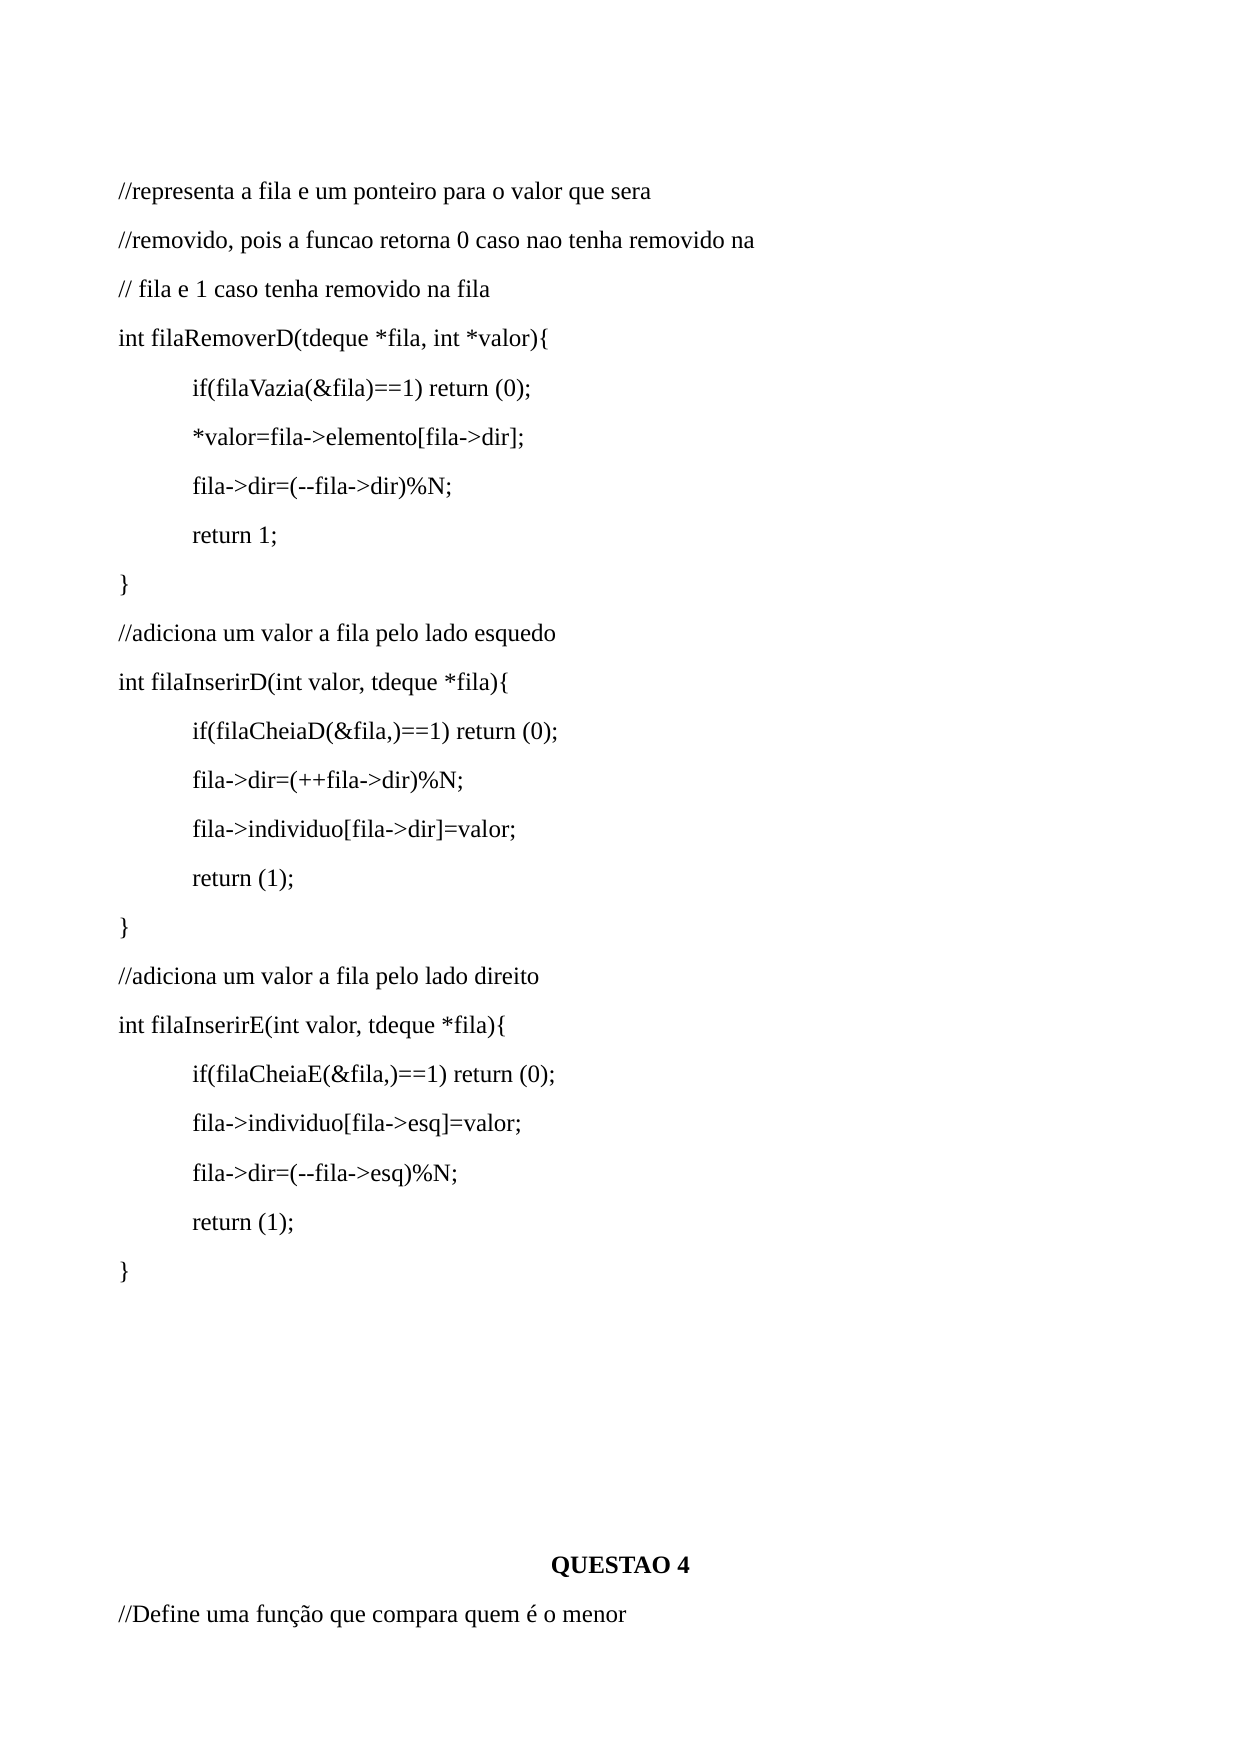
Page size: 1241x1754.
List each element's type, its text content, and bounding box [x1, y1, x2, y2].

text } [118, 569, 1122, 598]
text //adiciona um valor a fila pelo lado esquedo [118, 618, 1122, 647]
text //representa a fila e um ponteiro para o valor que sera [118, 176, 1122, 205]
text } [118, 912, 1122, 941]
text int filaInserirE(int valor, tdeque *fila){ [118, 1010, 1122, 1039]
text return (1); [118, 863, 1122, 892]
text fila->individuo[fila->esq]=valor; [118, 1108, 1122, 1137]
text int filaRemoverD(tdeque *fila, int *valor){ [118, 323, 1122, 352]
text fila->dir=(--fila->dir)%N; [118, 471, 1122, 499]
text if(filaCheiaD(&fila,)==1) return (0); [118, 716, 1122, 745]
text fila->dir=(--fila->esq)%N; [118, 1158, 1122, 1186]
text fila->dir=(++fila->dir)%N; [118, 765, 1122, 794]
text //adiciona um valor a fila pelo lado direito [118, 961, 1122, 990]
text *valor=fila->elemento[fila->dir]; [118, 422, 1122, 450]
text if(filaVazia(&fila)==1) return (0); [118, 373, 1122, 401]
text //removido, pois a funcao retorna 0 caso nao tenha removido na [118, 225, 1122, 254]
text } [118, 1256, 1122, 1284]
text return (1); [118, 1207, 1122, 1235]
text QUESTAO 4 [118, 1550, 1122, 1579]
text //Define uma função que compara quem é o menor [118, 1599, 1122, 1628]
text return 1; [118, 520, 1122, 548]
text fila->individuo[fila->dir]=valor; [118, 814, 1122, 843]
text // fila e 1 caso tenha removido na fila [118, 274, 1122, 303]
text if(filaCheiaE(&fila,)==1) return (0); [118, 1059, 1122, 1088]
text int filaInserirD(int valor, tdeque *fila){ [118, 667, 1122, 696]
